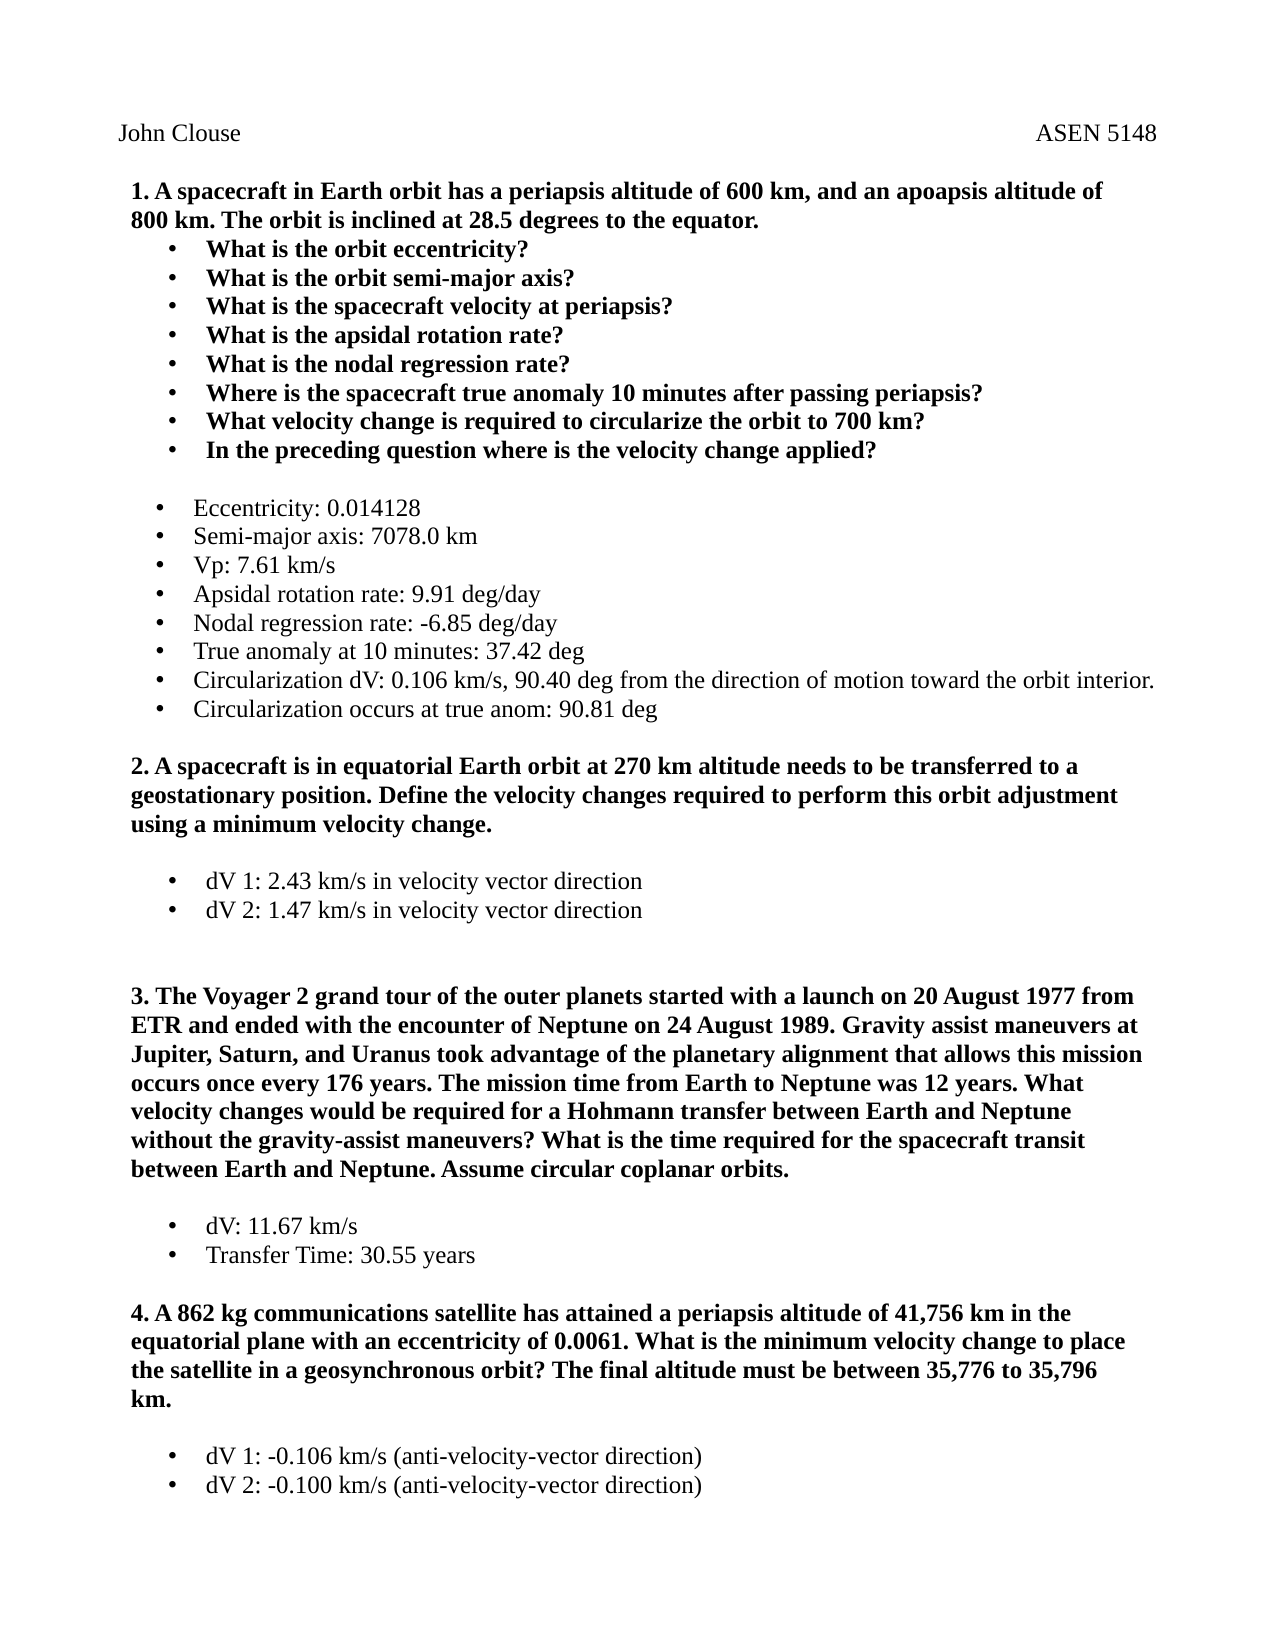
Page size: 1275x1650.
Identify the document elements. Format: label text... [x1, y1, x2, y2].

text 3. The Voyager 2 grand tour of the outer planets started with a launch on 20 August 1977 from ETR and ended with the encounter of Neptune on 24 August 1989. Gravity assist maneuvers at Jupiter, Saturn, and Uranus took advantage of the planetary alignment that allows this mission occurs once every 176 years. The mission time from Earth to Neptune was 12 years. What velocity changes would be required for a Hohmann transfer between Earth and Neptune without the gravity-assist maneuvers? What is the time required for the spacecraft transit between Earth and Neptune. Assume circular coplanar orbits. [131, 981, 1144, 1183]
list Circularization dV: 0.106 km/s, 90.40 deg from the direction of motion toward the orbit interior. [156, 665, 1157, 694]
list Transfer Time: 30.55 years [168, 1240, 1157, 1269]
list What is the spacecraft velocity at periapsis? [168, 291, 1157, 320]
list Semi-major axis: 7078.0 km [156, 521, 1157, 550]
text 4. A 862 kg communications satellite has attained a periapsis altitude of 41,756 km in the equatorial plane with an eccentricity of 0.0061. What is the minimum velocity change to place the satellite in a geosynchronous orbit? The final altitude must be between 35,776 to 35,796 km. [131, 1298, 1144, 1413]
list dV: 11.67 km/s [168, 1211, 1157, 1240]
list Apsidal rotation rate: 9.91 deg/day [156, 579, 1157, 608]
text 1. A spacecraft in Earth orbit has a periapsis altitude of 600 km, and an apoapsis altitude of 800 km. The orbit is inclined at 28.5 degrees to the equator. [131, 176, 1144, 234]
list What is the apsidal rotation rate? [168, 320, 1157, 349]
list Where is the spacecraft true anomaly 10 minutes after passing periapsis? [168, 378, 1157, 406]
list In the preceding question where is the velocity change applied? [168, 435, 1157, 464]
list What is the nodal regression rate? [168, 349, 1157, 378]
list What velocity change is required to circularize the orbit to 700 km? [168, 406, 1157, 435]
list Vp: 7.61 km/s [156, 550, 1157, 579]
text 2. A spacecraft is in equatorial Earth orbit at 270 km altitude needs to be transferred to a geostationary position. Define the velocity changes required to perform this orbit adjustment using a minimum velocity change. [131, 751, 1144, 838]
list What is the orbit semi-major axis? [168, 263, 1157, 291]
list dV 2: -0.100 km/s (anti-velocity-vector direction) [168, 1470, 1157, 1499]
list Nodal regression rate: -6.85 deg/day [156, 608, 1157, 636]
list Eccentricity: 0.014128 [156, 493, 1157, 521]
list What is the orbit eccentricity? [168, 234, 1157, 263]
list True anomaly at 10 minutes: 37.42 deg [156, 636, 1157, 665]
list dV 2: 1.47 km/s in velocity vector direction [168, 895, 1157, 924]
list dV 1: 2.43 km/s in velocity vector direction [168, 866, 1157, 895]
list dV 1: -0.106 km/s (anti-velocity-vector direction) [168, 1441, 1157, 1470]
list Circularization occurs at true anom: 90.81 deg [156, 694, 1157, 723]
